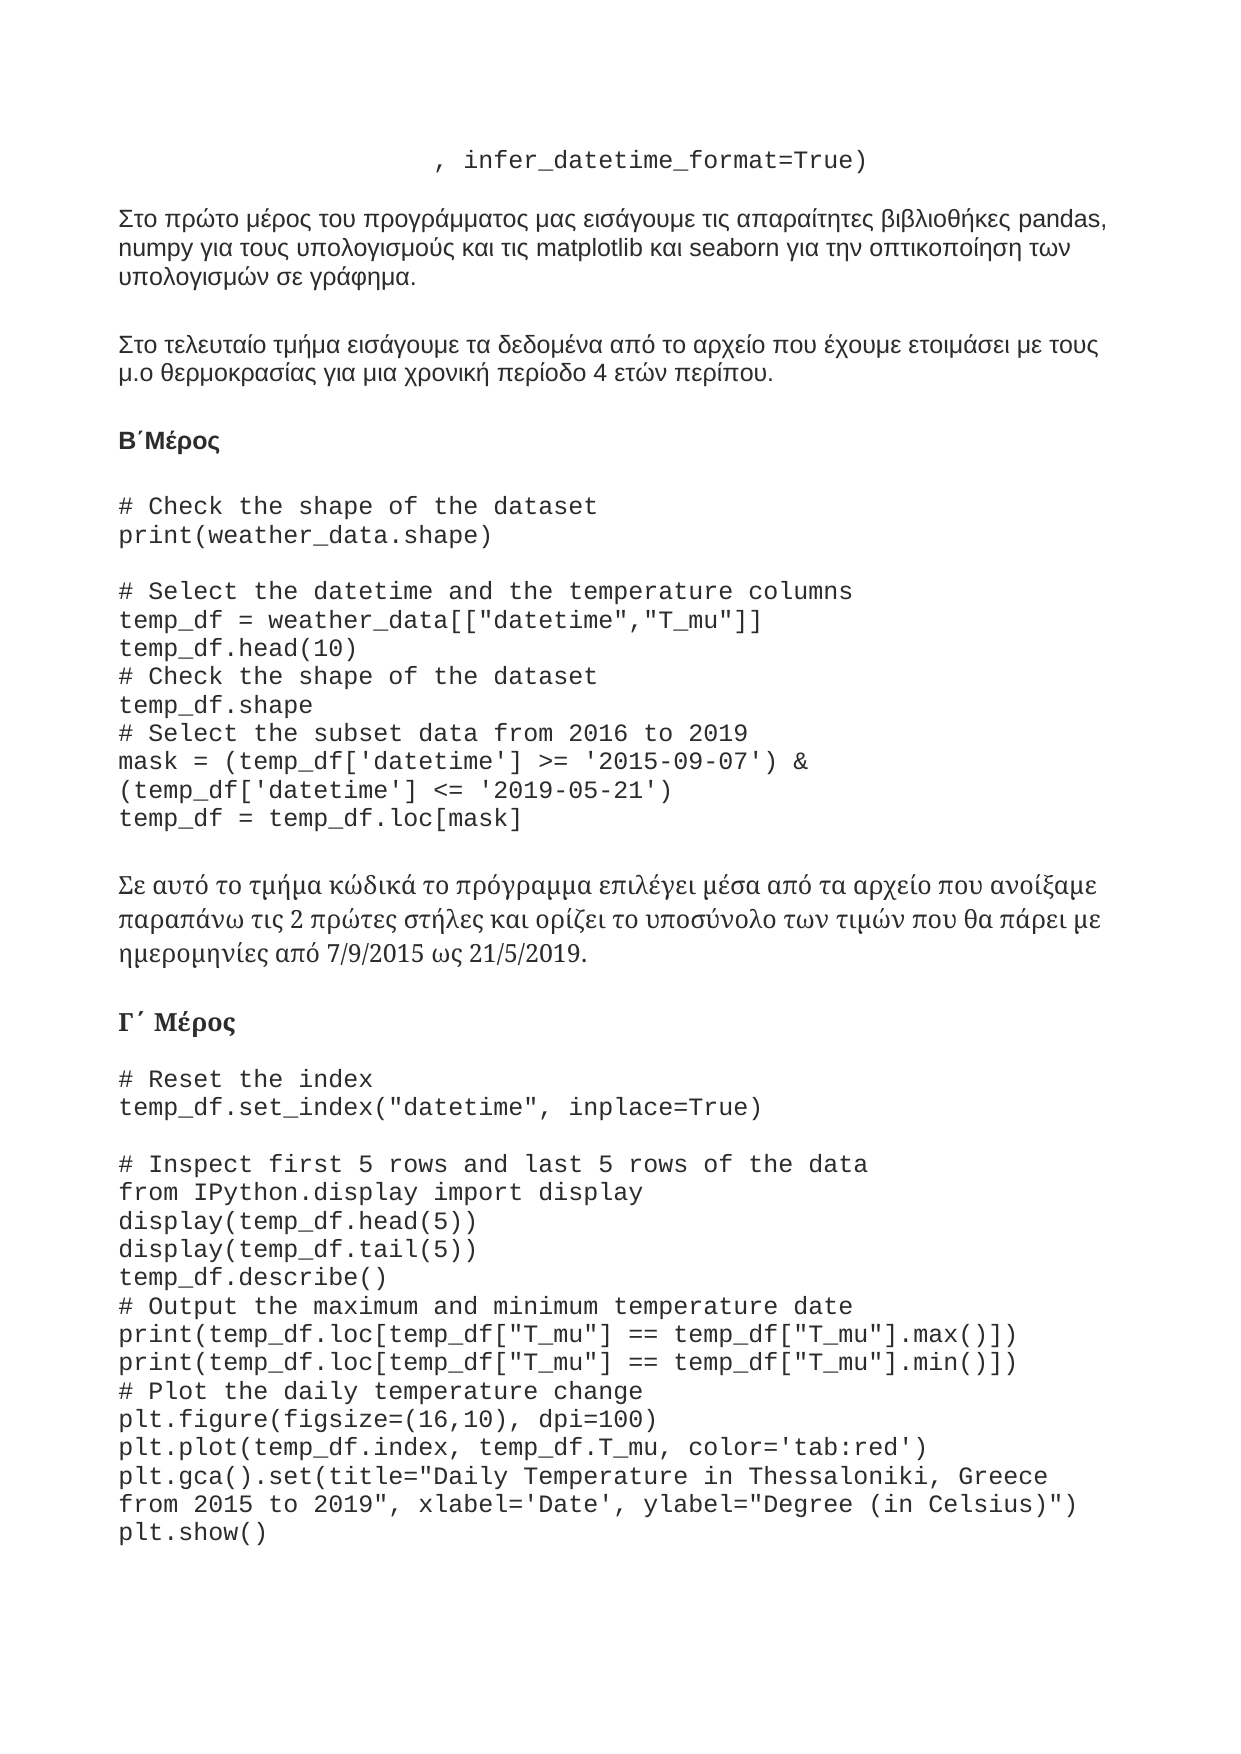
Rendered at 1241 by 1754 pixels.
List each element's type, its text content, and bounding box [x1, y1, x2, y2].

text # Check the shape of the dataset [118, 664, 1122, 692]
text # Reset the index [118, 1067, 1122, 1095]
text temp_df.shape [118, 692, 1122, 721]
text # Inspect first 5 rows and last 5 rows of the data [118, 1152, 1122, 1180]
text plt.gca().set(title="Daily Temperature in Thessaloniki, Greece from 2015 to 2019", xlabel='Date', ylabel="Degree (in Celsius)") [118, 1463, 1122, 1520]
text # Output the maximum and minimum temperature date [118, 1293, 1122, 1322]
text , infer_datetime_format=True) [118, 148, 1122, 176]
text # Select the subset data from 2016 to 2019 [118, 721, 1122, 749]
text temp_df.head(10) [118, 636, 1122, 664]
text # Select the datetime and the temperature columns [118, 579, 1122, 607]
text temp_df = weather_data[["datetime","T_mu"]] [118, 607, 1122, 636]
text Στο τελευταίο τμήμα εισάγουμε τα δεδομένα από το αρχείο που έχουμε ετοιμάσει με τους μ.ο θερμοκρασίας για μια χρονική περίοδο 4 ετών περίπου. [118, 329, 1122, 387]
text # Check the shape of the dataset [118, 494, 1122, 522]
text Β΄Μέρος [118, 426, 1122, 455]
text from IPython.display import display [118, 1180, 1122, 1208]
text display(temp_df.tail(5)) [118, 1237, 1122, 1265]
text plt.figure(figsize=(16,10), dpi=100) [118, 1407, 1122, 1435]
text Γ΄ Μέρος [118, 1004, 1122, 1038]
text Στο πρώτο μέρος του προγράμματος μας εισάγουμε τις απαραίτητες βιβλιοθήκες pandas, numpy για τους υπολογισμούς και τις matplotlib και seaborn για την οπτικοποίηση των υπολογισμών σε γράφημα. [118, 204, 1122, 291]
text print(temp_df.loc[temp_df["T_mu"] == temp_df["T_mu"].min()]) [118, 1350, 1122, 1378]
text temp_df.describe() [118, 1265, 1122, 1293]
text print(temp_df.loc[temp_df["T_mu"] == temp_df["T_mu"].max()]) [118, 1322, 1122, 1350]
text plt.show() [118, 1520, 1122, 1548]
text mask = (temp_df['datetime'] >= '2015-09-07') & (temp_df['datetime'] <= '2019-05-21') [118, 749, 1122, 806]
text temp_df.set_index("datetime", inplace=True) [118, 1095, 1122, 1123]
text # Plot the daily temperature change [118, 1378, 1122, 1407]
text print(weather_data.shape) [118, 522, 1122, 551]
text Σε αυτό το τμήμα κώδικά το πρόγραμμα επιλέγει μέσα από τα αρχείο που ανοίξαμε παραπάνω τις 2 πρώτες στήλες και ορίζει το υποσύνολο των τιμών που θα πάρει με ημερομηνίες από 7/9/2015 ως 21/5/2019. [118, 868, 1122, 970]
text plt.plot(temp_df.index, temp_df.T_mu, color='tab:red') [118, 1435, 1122, 1463]
text display(temp_df.head(5)) [118, 1208, 1122, 1237]
text temp_df = temp_df.loc[mask] [118, 806, 1122, 834]
